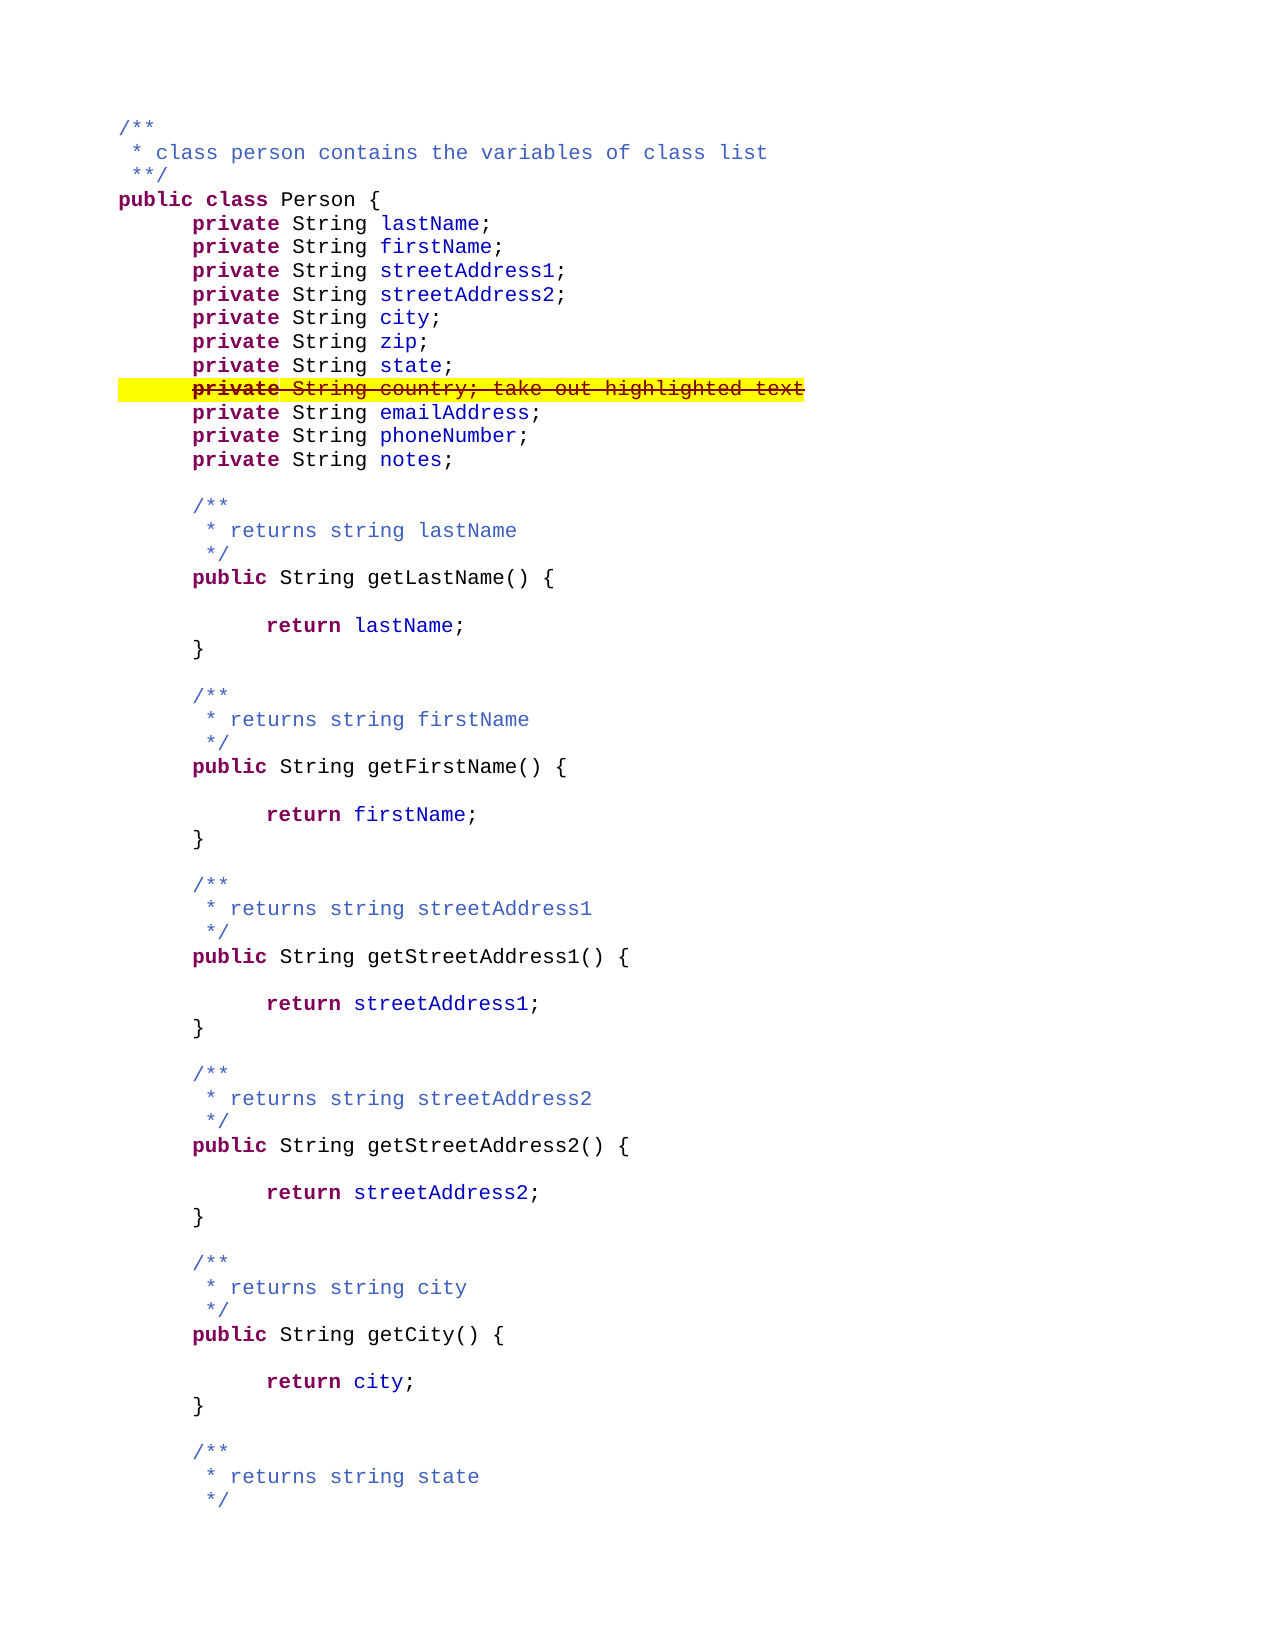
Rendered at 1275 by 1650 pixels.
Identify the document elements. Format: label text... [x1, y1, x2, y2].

text public String getCity() { [118, 1324, 1157, 1348]
text * returns string state [118, 1466, 1157, 1489]
text /** [118, 1442, 1157, 1466]
text /** [118, 875, 1157, 898]
text public String getStreetAddress2() { [118, 1135, 1157, 1158]
text */ [118, 1300, 1157, 1324]
text private String phoneNumber; [118, 426, 1157, 449]
text */ [118, 1111, 1157, 1135]
text private String country; take out highlighted text [118, 378, 1157, 402]
text /** [118, 118, 1157, 142]
text * returns string firstName [118, 709, 1157, 733]
text private String streetAddress2; [118, 284, 1157, 307]
text /** [118, 1253, 1157, 1277]
text private String lastName; [118, 213, 1157, 236]
text * returns string city [118, 1277, 1157, 1300]
text private String zip; [118, 331, 1157, 354]
text */ [118, 544, 1157, 567]
text public String getFirstName() { [118, 757, 1157, 780]
text return streetAddress1; [118, 993, 1157, 1017]
text public String getStreetAddress1() { [118, 946, 1157, 969]
text return streetAddress2; [118, 1182, 1157, 1206]
text public class Person { [118, 189, 1157, 213]
text } [118, 638, 1157, 662]
text public String getLastName() { [118, 567, 1157, 591]
text /** [118, 496, 1157, 520]
text } [118, 1395, 1157, 1419]
text * returns string streetAddress1 [118, 898, 1157, 922]
text **/ [118, 165, 1157, 189]
text return lastName; [118, 615, 1157, 638]
text /** [118, 1064, 1157, 1088]
text private String notes; [118, 449, 1157, 473]
text } [118, 1206, 1157, 1229]
text private String city; [118, 307, 1157, 331]
text * returns string streetAddress2 [118, 1088, 1157, 1111]
text } [118, 1017, 1157, 1040]
text */ [118, 733, 1157, 757]
text return firstName; [118, 804, 1157, 827]
text private String state; [118, 354, 1157, 378]
text private String firstName; [118, 236, 1157, 260]
text private String streetAddress1; [118, 260, 1157, 284]
text private String emailAddress; [118, 402, 1157, 426]
text } [118, 827, 1157, 851]
text * class person contains the variables of class list [118, 142, 1157, 165]
text return city; [118, 1371, 1157, 1395]
text */ [118, 922, 1157, 946]
text */ [118, 1489, 1157, 1513]
text * returns string lastName [118, 520, 1157, 544]
text /** [118, 686, 1157, 709]
